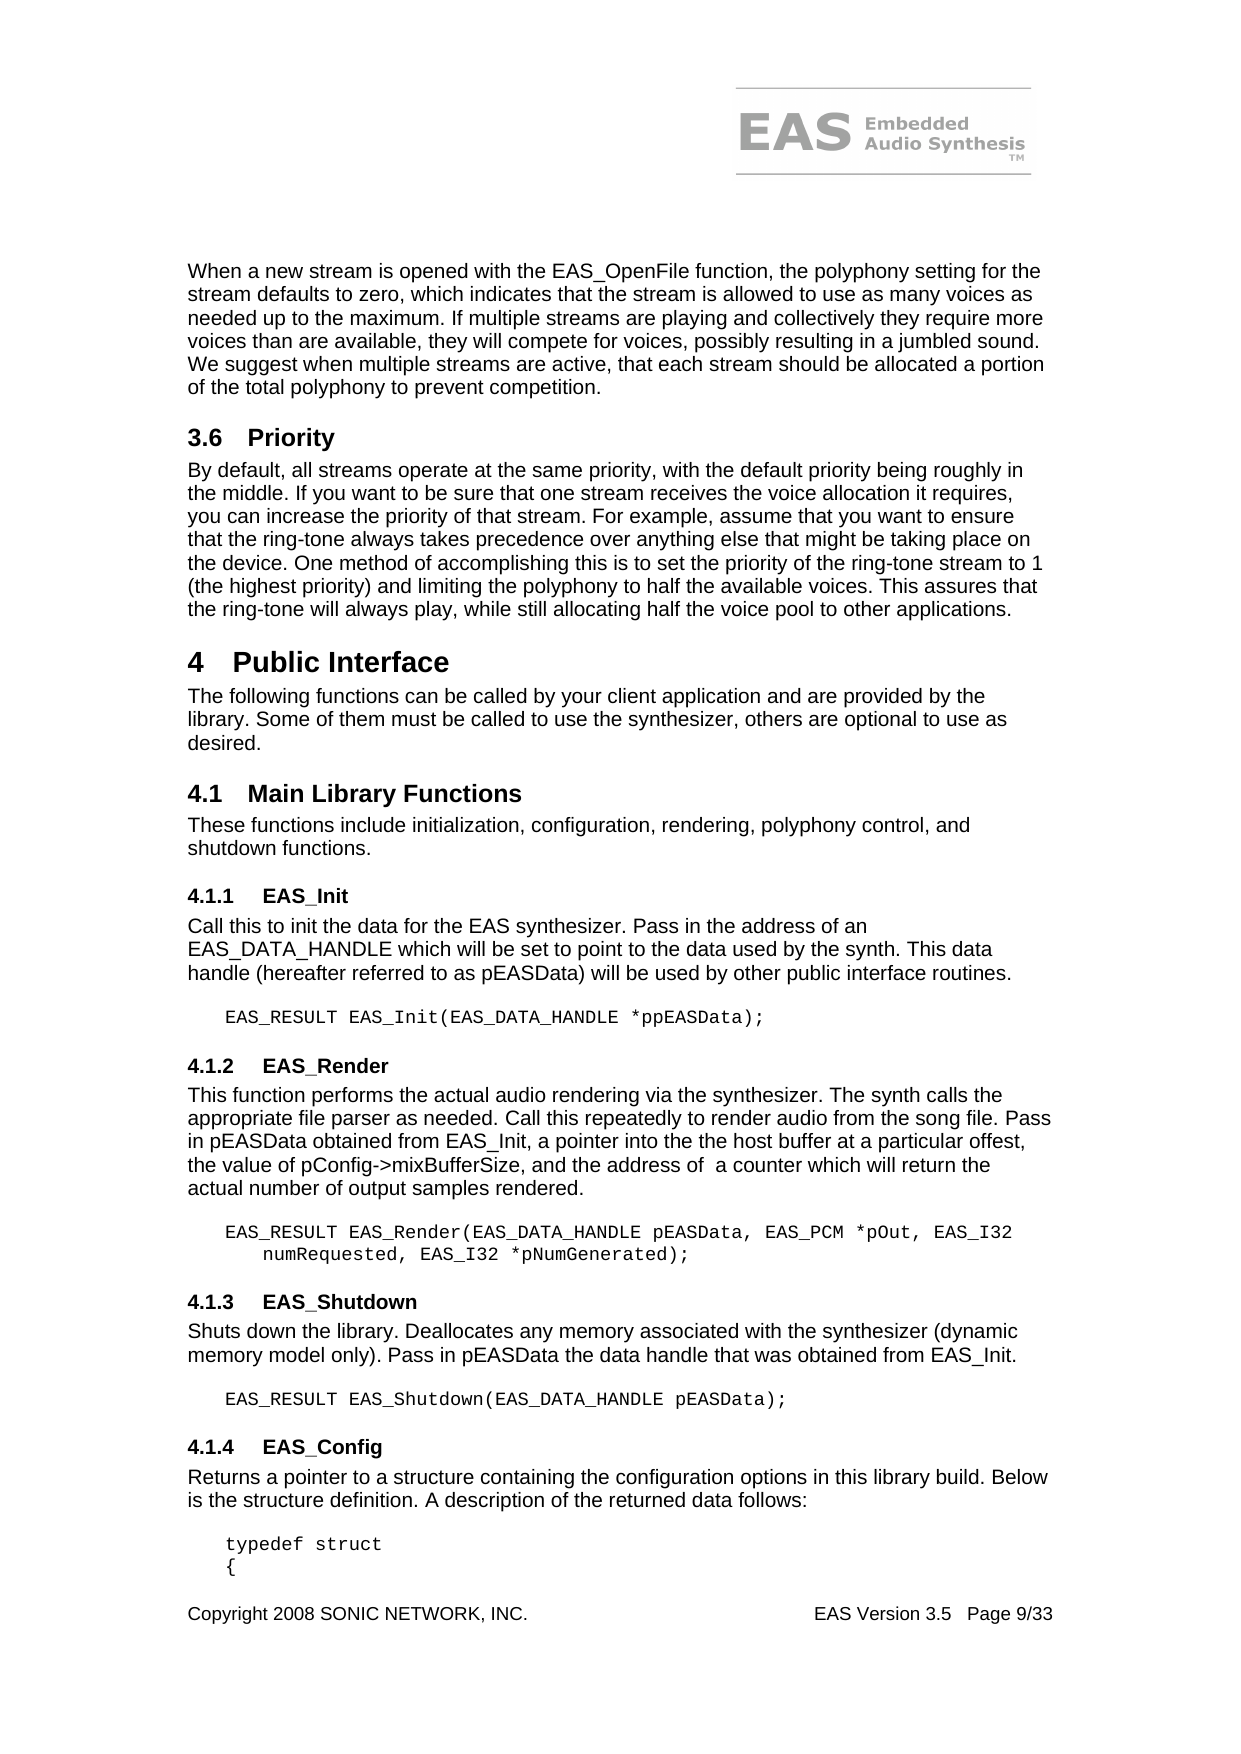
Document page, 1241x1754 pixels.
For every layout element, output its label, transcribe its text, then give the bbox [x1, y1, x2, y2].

text { [225, 1556, 1053, 1578]
text EAS_RESULT EAS_Shutdown(EAS_DATA_HANDLE pEASData); [225, 1390, 1053, 1411]
text Shuts down the library. Deallocates any memory associated with the synthesizer (dynamic memory model only). Pass in pEASData the data handle that was obtained from EAS_Init. [187, 1320, 1053, 1366]
text Call this to init the data for the EAS synthesizer. Pass in the address of an EAS_DATA_HANDLE which will be set to point to the data used by the synth. This data handle (hereafter referred to as pEASData) will be used by other public interface routines. [187, 914, 1053, 984]
subtitle EAS_Config [187, 1436, 1053, 1459]
text Returns a pointer to a structure containing the configuration options in this library build. Below is the structure definition. A description of the returned data follows: [187, 1465, 1053, 1512]
text The following functions can be called by your client application and are provided by the library. Some of them must be called to use the synthesizer, others are optional to use as desired. [187, 685, 1053, 754]
text By default, all streams operate at the same priority, with the default priority being roughly in the middle. If you want to be sure that one stream receives the voice allocation it requires, you can increase the priority of that stream. For example, assume that you want to ensure that the ring-tone always takes precedence over anything else that might be taking place on the device. One method of accomplishing this is to set the priority of the ring-tone stream to 1 (the highest priority) and limiting the polyphony to half the available voices. This assures that the ring-tone will always play, while still allocating half the voice pool to other applications. [187, 458, 1053, 621]
subtitle EAS_Init [187, 885, 1053, 908]
text typedef struct [225, 1535, 1053, 1556]
subtitle Public Interface [187, 646, 1053, 678]
picture [732, 84, 1037, 181]
text EAS_RESULT EAS_Render(EAS_DATA_HANDLE pEASData, EAS_PCM *pOut, EAS_I32 numRequested, EAS_I32 *pNumGenerated); [225, 1223, 1053, 1266]
subtitle Main Library Functions [187, 779, 1053, 807]
text EAS_RESULT EAS_Init(EAS_DATA_HANDLE *ppEASData); [225, 1008, 1053, 1029]
text These functions include initialization, configuration, rendering, polyphony control, and shutdown functions. [187, 814, 1053, 860]
subtitle EAS_Shutdown [187, 1291, 1053, 1314]
subtitle EAS_Render [187, 1054, 1053, 1077]
text When a new stream is opened with the EAS_OpenFile function, the polyphony setting for the stream defaults to zero, which indicates that the stream is allowed to use as many voices as needed up to the maximum. If multiple streams are playing and collectively they require more voices than are available, they will compete for voices, possibly resulting in a jumbled sound. We suggest when multiple streams are active, that each stream should be allocated a portion of the total polyphony to prevent competition. [187, 260, 1053, 399]
text This function performs the actual audio rendering via the synthesizer. The synth calls the appropriate file parser as needed. Call this repeatedly to render audio from the song file. Pass in pEASData obtained from EAS_Init, a pointer into the the host buffer at a particular offest, the value of pConfig->mixBufferSize, and the address of a counter which will return the actual number of output samples rendered. [187, 1084, 1053, 1200]
subtitle Priority [187, 424, 1053, 452]
